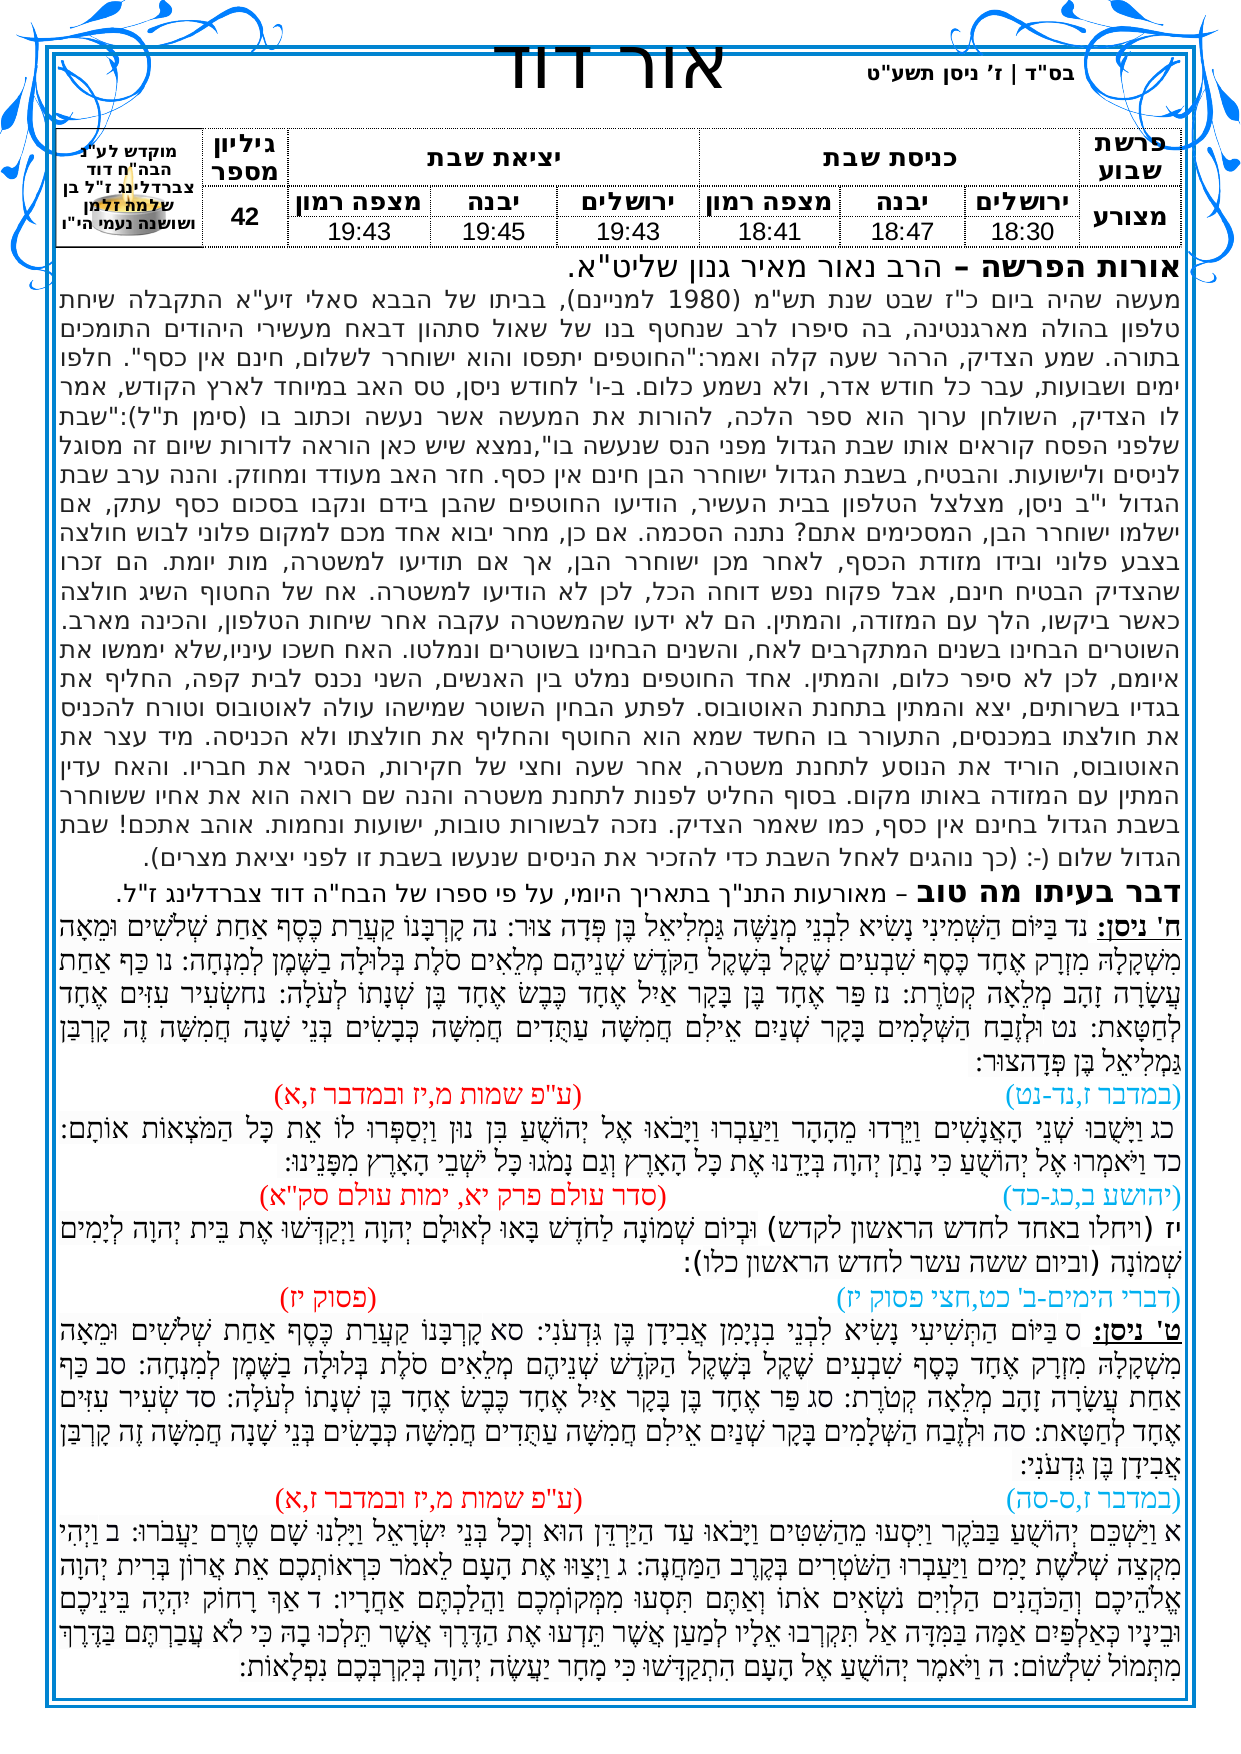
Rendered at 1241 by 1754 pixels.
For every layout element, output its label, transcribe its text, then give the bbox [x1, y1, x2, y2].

picture [49, 49, 283, 290]
text מעשה שהיה ביום כ"ז שבט שנת תש"מ (1980 למניינם), בביתו של הבבא סאלי זיע"א התקבלה שיחת טלפון בהולה מארגנטינה, בה סיפרו לרב שנחטף בנו של שאול סתהון דבאח מעשירי היהודים התומכים בתורה. שמע הצדיק, הרהר שעה קלה ואמר:"החוטפים יתפסו והוא ישוחרר לשלום, חינם אין כסף". חלפו ימים ושבועות, עבר כל חודש אדר, ולא נשמע כלום. ב-ו' לחודש ניסן, טס האב במיוחד לארץ הקודש, אמר לו הצדיק, השולחן ערוך הוא ספר הלכה, להורות את המעשה אשר נעשה וכתוב בו (סימן ת"ל):"שבת שלפני הפסח קוראים אותו שבת הגדול מפני הנס שנעשה בו",נמצא שיש כאן הוראה לדורות שיום זה מסוגל לניסים ולישועות. והבטיח, בשבת הגדול ישוחרר הבן חינם אין כסף. חזר האב מעודד ומחוזק. והנה ערב שבת הגדול י"ב ניסן, מצלצל הטלפון בבית העשיר, הודיעו החוטפים שהבן בידם ונקבו בסכום כסף עתק, אם ישלמו ישוחרר הבן, המסכימים אתם? נתנה הסכמה. אם כן, מחר יבוא אחד מכם למקום פלוני לבוש חולצה בצבע פלוני ובידו מזודת הכסף, לאחר מכן ישוחרר הבן, אך אם תודיעו למשטרה, מות יומת. הם זכרו שהצדיק הבטיח חינם, אבל פקוח נפש דוחה הכל, לכן לא הודיעו למשטרה. אח של החטוף השיג חולצה כאשר ביקשו, הלך עם המזודה, והמתין. הם לא ידעו שהמשטרה עקבה אחר שיחות הטלפון, והכינה מארב.השוטרים הבחינו בשנים המתקרבים לאח, והשנים הבחינו בשוטרים ונמלטו. האח חשכו עיניו,שלא יממשו את איומם, לכן לא סיפר כלום, והמתין. אחד החוטפים נמלט בין האנשים, השני נכנס לבית קפה, החליף את בגדיו בשרותים, יצא והמתין בתחנת האוטובוס. לפתע הבחין השוטר שמישהו עולה לאוטובוס וטורח להכניס את חולצתו במכנסים, התעורר בו החשד שמא הוא החוטף והחליף את חולצתו ולא הכניסה. מיד עצר את האוטובוס, הוריד את הנוסע לתחנת משטרה, אחר שעה וחצי של חקירות, הסגיר את חבריו. והאח עדין המתין עם המזודה באותו מקום. בסוף החליט לפנות לתחנת משטרה והנה שם רואה הוא את אחיו ששוחרר בשבת הגדול בחינם אין כסף, כמו שאמר הצדיק. נזכה לבשורות טובות, ישועות ונחמות. אוהב אתכם! שבת הגדול שלום ‎:-)‎‏ (כך נוהגים לאחל השבת כדי להזכיר את הניסים שנעשו בשבת זו לפני יציאת מצרים). [59, 285, 1182, 873]
list (במדבר ז,נד-נט) (ע''פ שמות מ,יז ובמדבר ז,א) [59, 1077, 1182, 1111]
list כג וַיָּשֻׁבוּ שְׁנֵי הָאֲנָשִׁים וַיֵּרְדוּ מֵהָהָר וַיַּעַבְרוּ וַיָּבֹאוּ אֶל יְהוֹשֻׁעַ בִּן נוּן וַיְסַפְּרוּ לוֹ אֵת כָּל הַמֹּצְאוֹת אוֹתָם: כד וַיֹּאמְרוּ אֶל יְהוֹשֻׁעַ כִּי נָתַן יְהוָה בְּיָדֵנוּ אֶת כָּל הָאָרֶץ וְגַם נָמֹגוּ כָּל יֹשְׁבֵי הָאָרֶץ מִפָּנֵינוּ: [59, 1111, 1182, 1178]
list ט' ניסן: ס בַּיּוֹם הַתְּשִׁיעִי נָשִׂיא לִבְנֵי בִנְיָמִן אֲבִידָן בֶּן גִּדְעֹנִי: סא קָרְבָּנוֹ קַעֲרַת כֶּסֶף אַחַת שְׁלֹשִׁים וּמֵאָה מִשְׁקָלָהּ מִזְרָק אֶחָד כֶּסֶף שִׁבְעִים שֶׁקֶל בְּשֶׁקֶל הַקֹּדֶשׁ שְׁנֵיהֶם מְלֵאִים סֹלֶת בְּלוּלָה בַשֶּׁמֶן לְמִנְחָה: סב כַּף אַחַת עֲשָׂרָה זָהָב מְלֵאָה קְטֹרֶת: סג פַּר אֶחָד בֶּן בָּקָר אַיִל אֶחָד כֶּבֶשׂ אֶחָד בֶּן שְׁנָתוֹ לְעֹלָה: סד שְׂעִיר עִזִּים אֶחָד לְחַטָּאת: סה וּלְזֶבַח הַשְּׁלָמִים בָּקָר שְׁנַיִם אֵילִם חֲמִשָּׁה עַתֻּדִים חֲמִשָּׁה כְּבָשִׂים בְּנֵי שָׁנָה חֲמִשָּׁה זֶה קָרְבַּן אֲבִידָן בֶּן גִּדְעֹנִי: [59, 1313, 1182, 1481]
list א וַיַּשְׁכֵּם יְהוֹשֻׁעַ בַּבֹּקֶר וַיִּסְעוּ מֵהַשִּׁטִּים וַיָּבֹאוּ עַד הַיַּרְדֵּן הוּא וְכָל בְּנֵי יִשְׂרָאֵל וַיָּלִנוּ שָׁם טֶרֶם יַעֲבֹרוּ: ב וַיְהִי מִקְצֵה שְׁלֹשֶׁת יָמִים וַיַּעַבְרוּ הַשֹּׁטְרִים בְּקֶרֶב הַמַּחֲנֶה: ג וַיְצַוּוּ אֶת הָעָם לֵאמֹר כִּרְאוֹתְכֶם אֵת אֲרוֹן בְּרִית יְהוָה אֱלֹהֵיכֶם וְהַכֹּהֲנִים הַלְוִיִּם נֹשְׂאִים אֹתוֹ וְאַתֶּם תִּסְעוּ מִמְּקוֹמְכֶם וַהֲלַכְתֶּם אַחֲרָיו: ד אַךְ רָחוֹק יִהְיֶה בֵּינֵיכֶם וּבֵינָיו כְּאַלְפַּיִם אַמָּה בַּמִּדָּה אַל תִּקְרְבוּ אֵלָיו לְמַעַן אֲשֶׁר תֵּדְעוּ אֶת הַדֶּרֶךְ אֲשֶׁר תֵּלְכוּ בָהּ כִּי לֹא עֲבַרְתֶּם בַּדֶּרֶךְ מִתְּמוֹל שִׁלְשׁוֹם: ה וַיֹּאמֶר יְהוֹשֻׁעַ אֶל הָעָם הִתְקַדָּשׁוּ כִּי מָחָר יַעֲשֶׂה יְהוָה בְּקִרְבְּכֶם נִפְלָאוֹת: [59, 1514, 1182, 1682]
picture [56, 56, 283, 290]
list ח' ניסן: נד בַּיּוֹם הַשְּׁמִינִי נָשִׂיא לִבְנֵי מְנַשֶּׁה גַּמְלִיאֵל בֶּן פְּדָה צוּר: נה קָרְבָּנוֹ קַעֲרַת כֶּסֶף אַחַת שְׁלֹשִׁים וּמֵאָה מִשְׁקָלָהּ מִזְרָק אֶחָד כֶּסֶף שִׁבְעִים שֶׁקֶל בְּשֶׁקֶל הַקֹּדֶשׁ שְׁנֵיהֶם מְלֵאִים סֹלֶת בְּלוּלָה בַשֶּׁמֶן לְמִנְחָה: נו כַּף אַחַת עֲשָׂרָה זָהָב מְלֵאָה קְטֹרֶת: נז פַּר אֶחָד בֶּן בָּקָר אַיִל אֶחָד כֶּבֶשׂ אֶחָד בֶּן שְׁנָתוֹ לְעֹלָה: נחשְׂעִיר עִזִּים אֶחָד לְחַטָּאת: נט וּלְזֶבַח הַשְּׁלָמִים בָּקָר שְׁנַיִם אֵילִם חֲמִשָּׁה עַתֻּדִים חֲמִשָּׁה כְּבָשִׂים בְּנֵי שָׁנָה חֲמִשָּׁה זֶה קָרְבַּן גַּמְלִיאֵל בֶּן פְּדָהצוּר: [59, 909, 1182, 1077]
text דבר בעיתו מה טוב – מאורעות התנ"ך בתאריך היומי, על פי ספרו של הבח"ה דוד צברדלינג ז"ל. [59, 873, 1182, 909]
text אורות הפרשה – הרב נאור מאיר גנון שליט"א. [283, 119, 1182, 285]
picture [950, 0, 1241, 283]
list (דברי הימים-ב' כט,חצי פסוק יז) (פסוק יז) [59, 1280, 1182, 1313]
list יז (ויחלו באחד לחדש הראשון לקדש) וּבְיוֹם שְׁמוֹנָה לַחֹדֶשׁ בָּאוּ לְאוּלָם יְהוָה וַיְקַדְּשׁוּ אֶת בֵּית יְהוָה לְיָמִים שְׁמוֹנָה (וביום ששה עשר לחדש הראשון כלו): [59, 1211, 1182, 1280]
list (יהושע ב,כג-כד) (סדר עולם פרק יא, ימות עולם סק''א) [59, 1178, 1182, 1211]
picture [0, 0, 283, 290]
list (במדבר ז,ס-סה) (ע''פ שמות מ,יז ובמדבר ז,א) [59, 1481, 1182, 1514]
